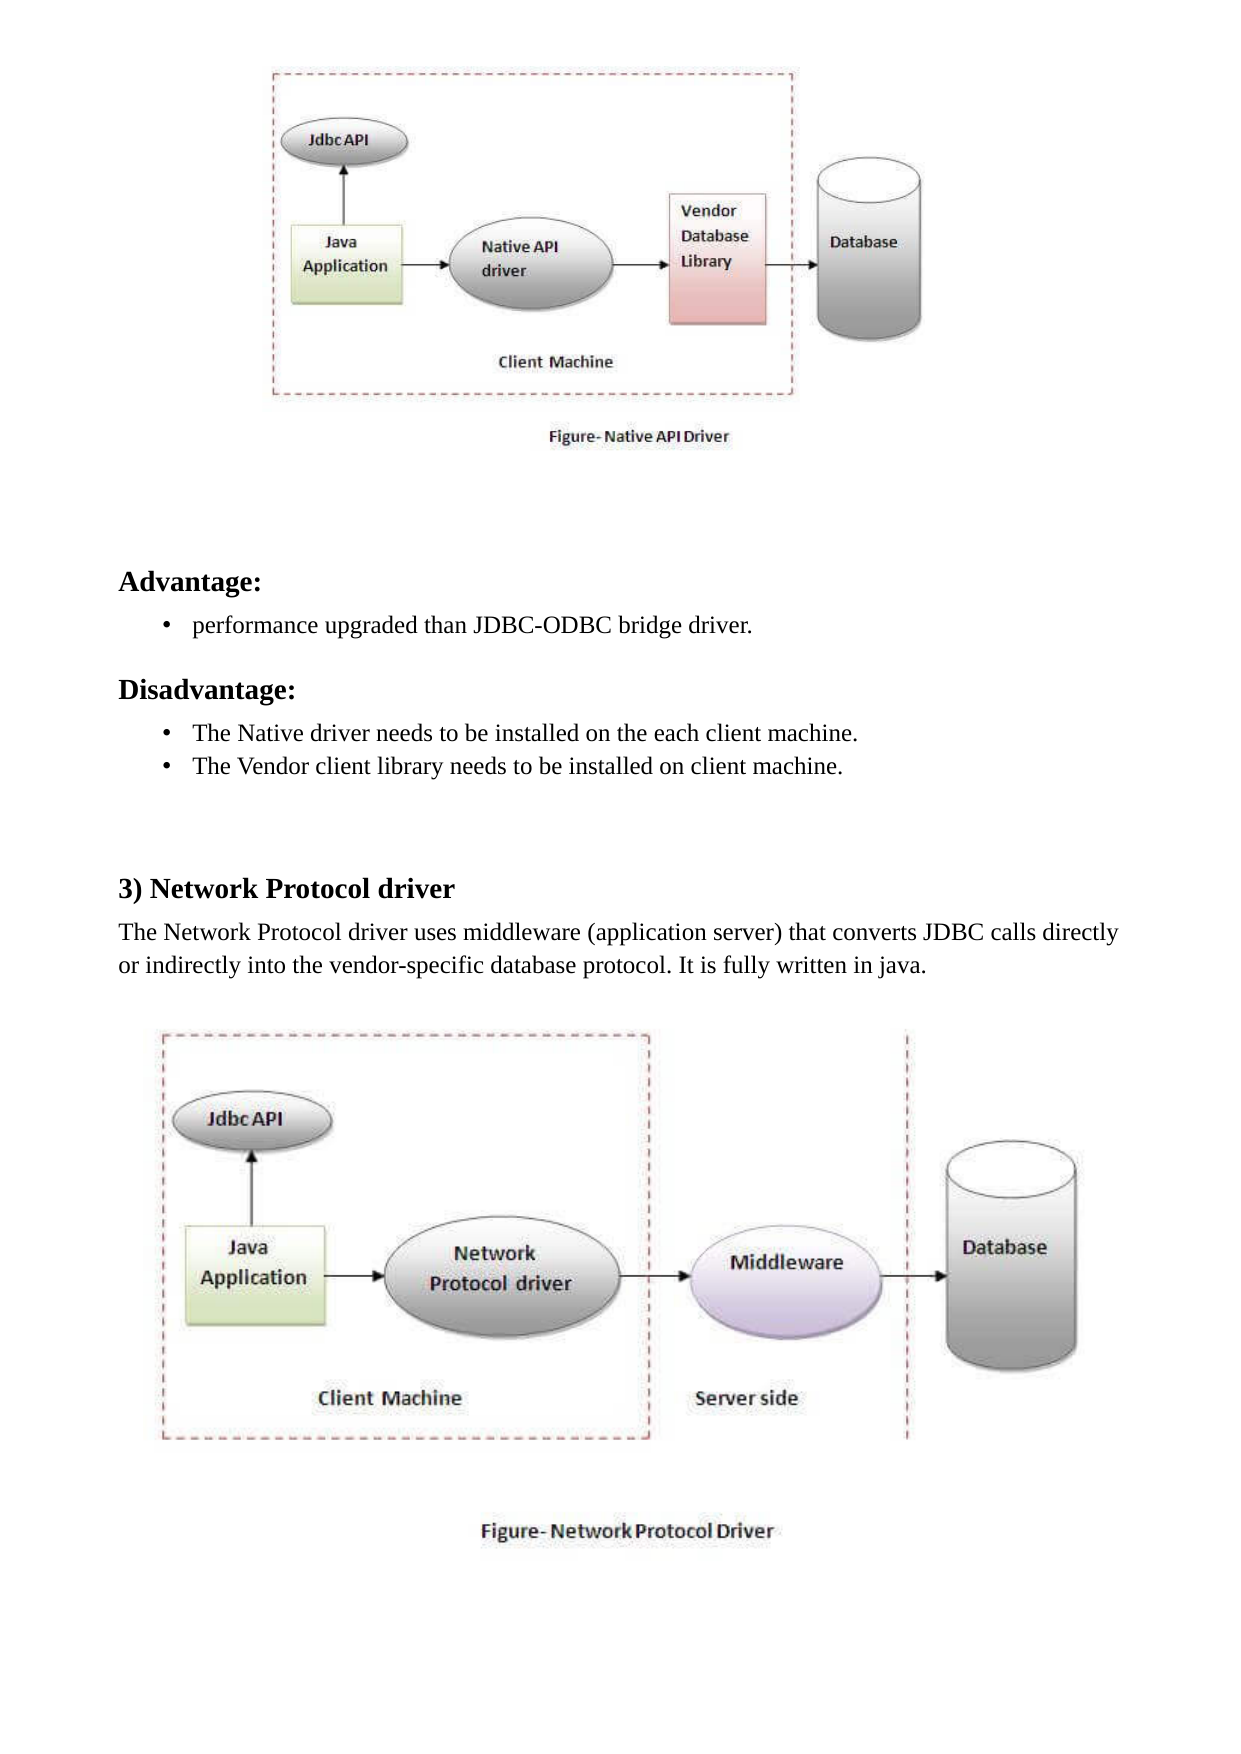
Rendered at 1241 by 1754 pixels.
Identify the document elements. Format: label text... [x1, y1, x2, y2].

list The Vendor client library needs to be installed on client machine. [162, 751, 1122, 780]
subtitle Disadvantage: [118, 672, 1122, 706]
picture [262, 47, 956, 508]
picture [143, 982, 1148, 1591]
subtitle Advantage: [118, 564, 1122, 597]
text The Network Protocol driver uses middleware (application server) that converts JDBC calls directly or indirectly into the vendor-specific database protocol. It is fully written in java. [118, 917, 1122, 979]
subtitle 3) Network Protocol driver [118, 871, 1122, 904]
list performance upgraded than JDBC-ODBC bridge driver. [162, 610, 1122, 639]
list The Native driver needs to be installed on the each client machine. [162, 718, 1122, 747]
